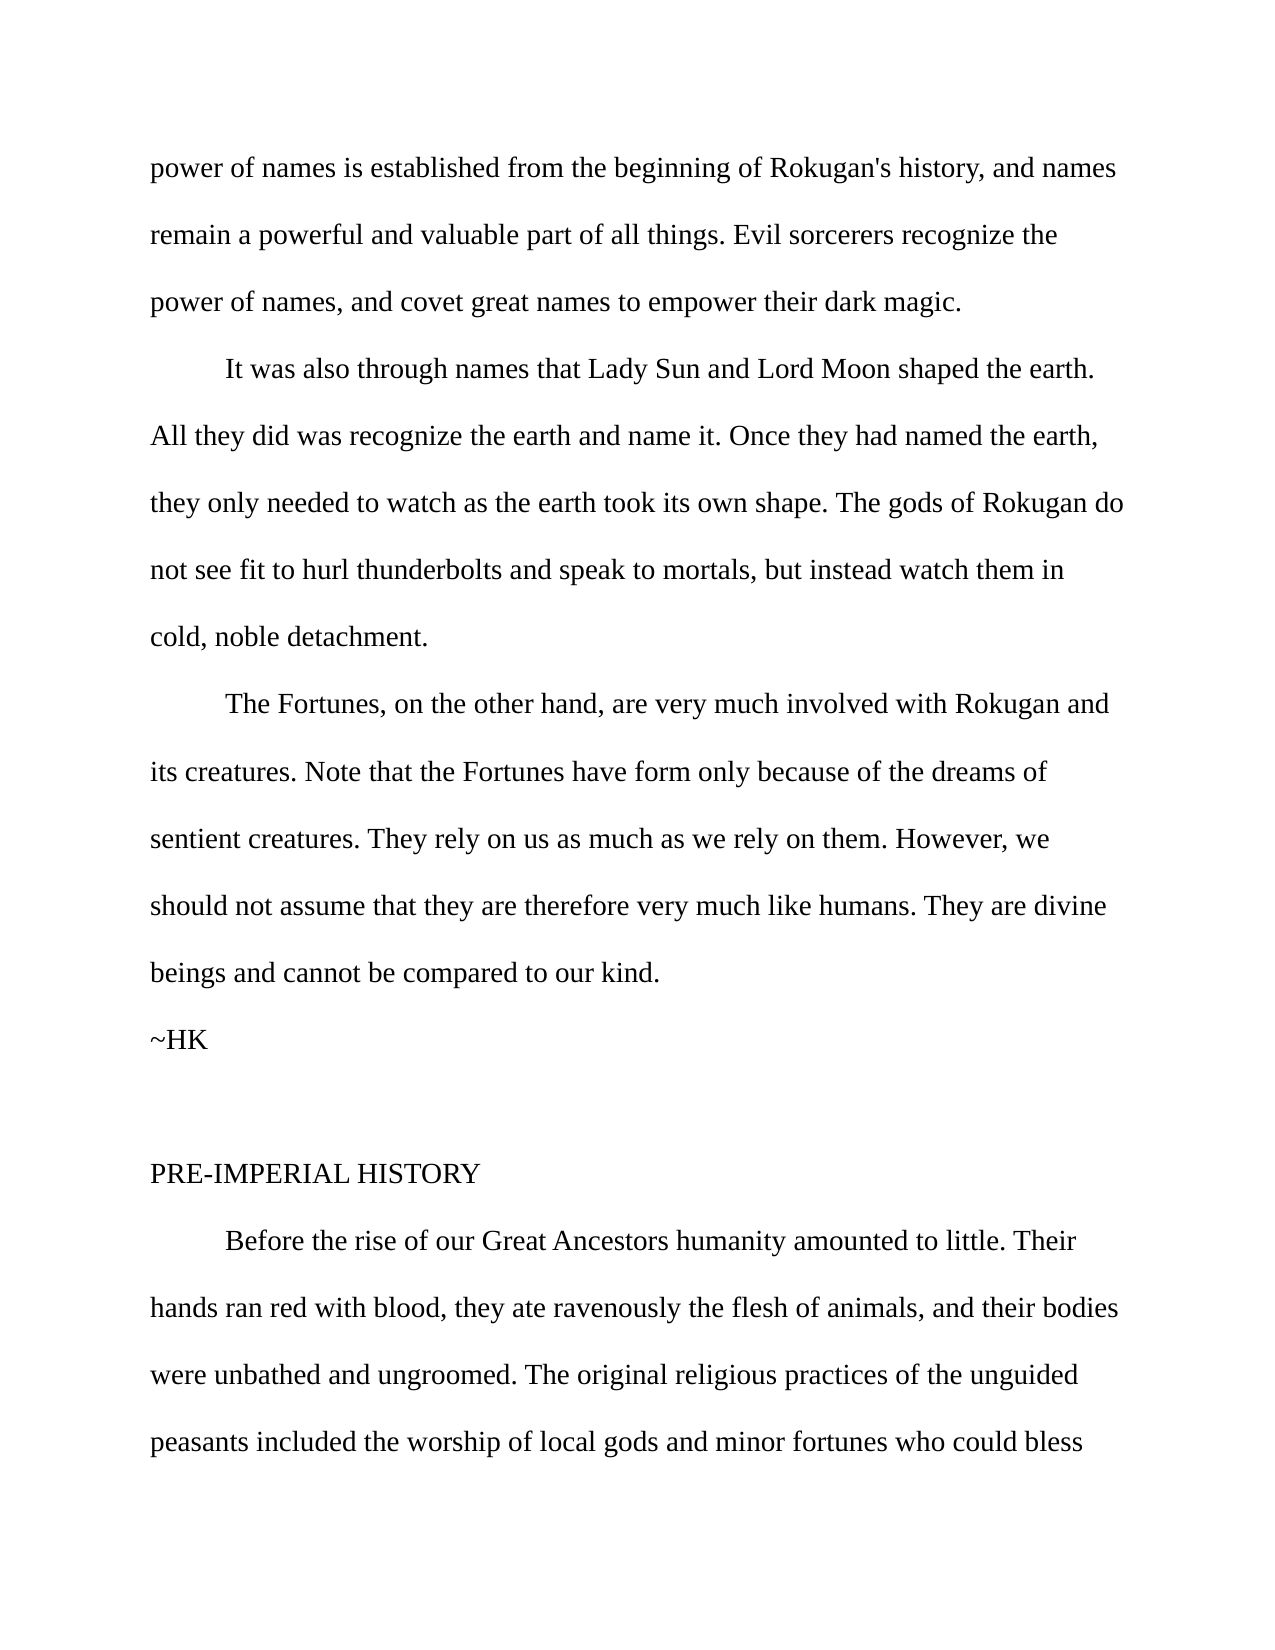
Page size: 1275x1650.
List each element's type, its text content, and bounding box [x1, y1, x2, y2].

text power of names is established from the beginning of Rokugan's history, and names remain a powerful and valuable part of all things. Evil sorcerers recognize the power of names, and covet great names to empower their dark magic. [150, 150, 1125, 318]
text Before the rise of our Great Ancestors humanity amounted to little. Their hands ran red with blood, they ate ravenously the flesh of animals, and their bodies were unbathed and ungroomed. The original religious practices of the unguided peasants included the worship of local gods and minor fortunes who could bless [150, 1223, 1125, 1458]
text The Fortunes, on the other hand, are very much involved with Rokugan and its creatures. Note that the Fortunes have form only because of the dreams of sentient creatures. They rely on us as much as we rely on them. However, we should not assume that they are therefore very much like humans. They are divine beings and cannot be compared to our kind. [150, 687, 1125, 988]
text It was also through names that Lady Sun and Lord Moon shaped the earth. All they did was recognize the earth and name it. Once they had named the earth, they only needed to watch as the earth took its own shape. The gods of Rokugan do not see fit to hurl thunderbolts and speak to mortals, but instead watch them in cold, noble detachment. [150, 351, 1125, 653]
text PRE-IMPERIAL HISTORY [150, 1156, 1125, 1190]
text ~HK [150, 1022, 1125, 1056]
